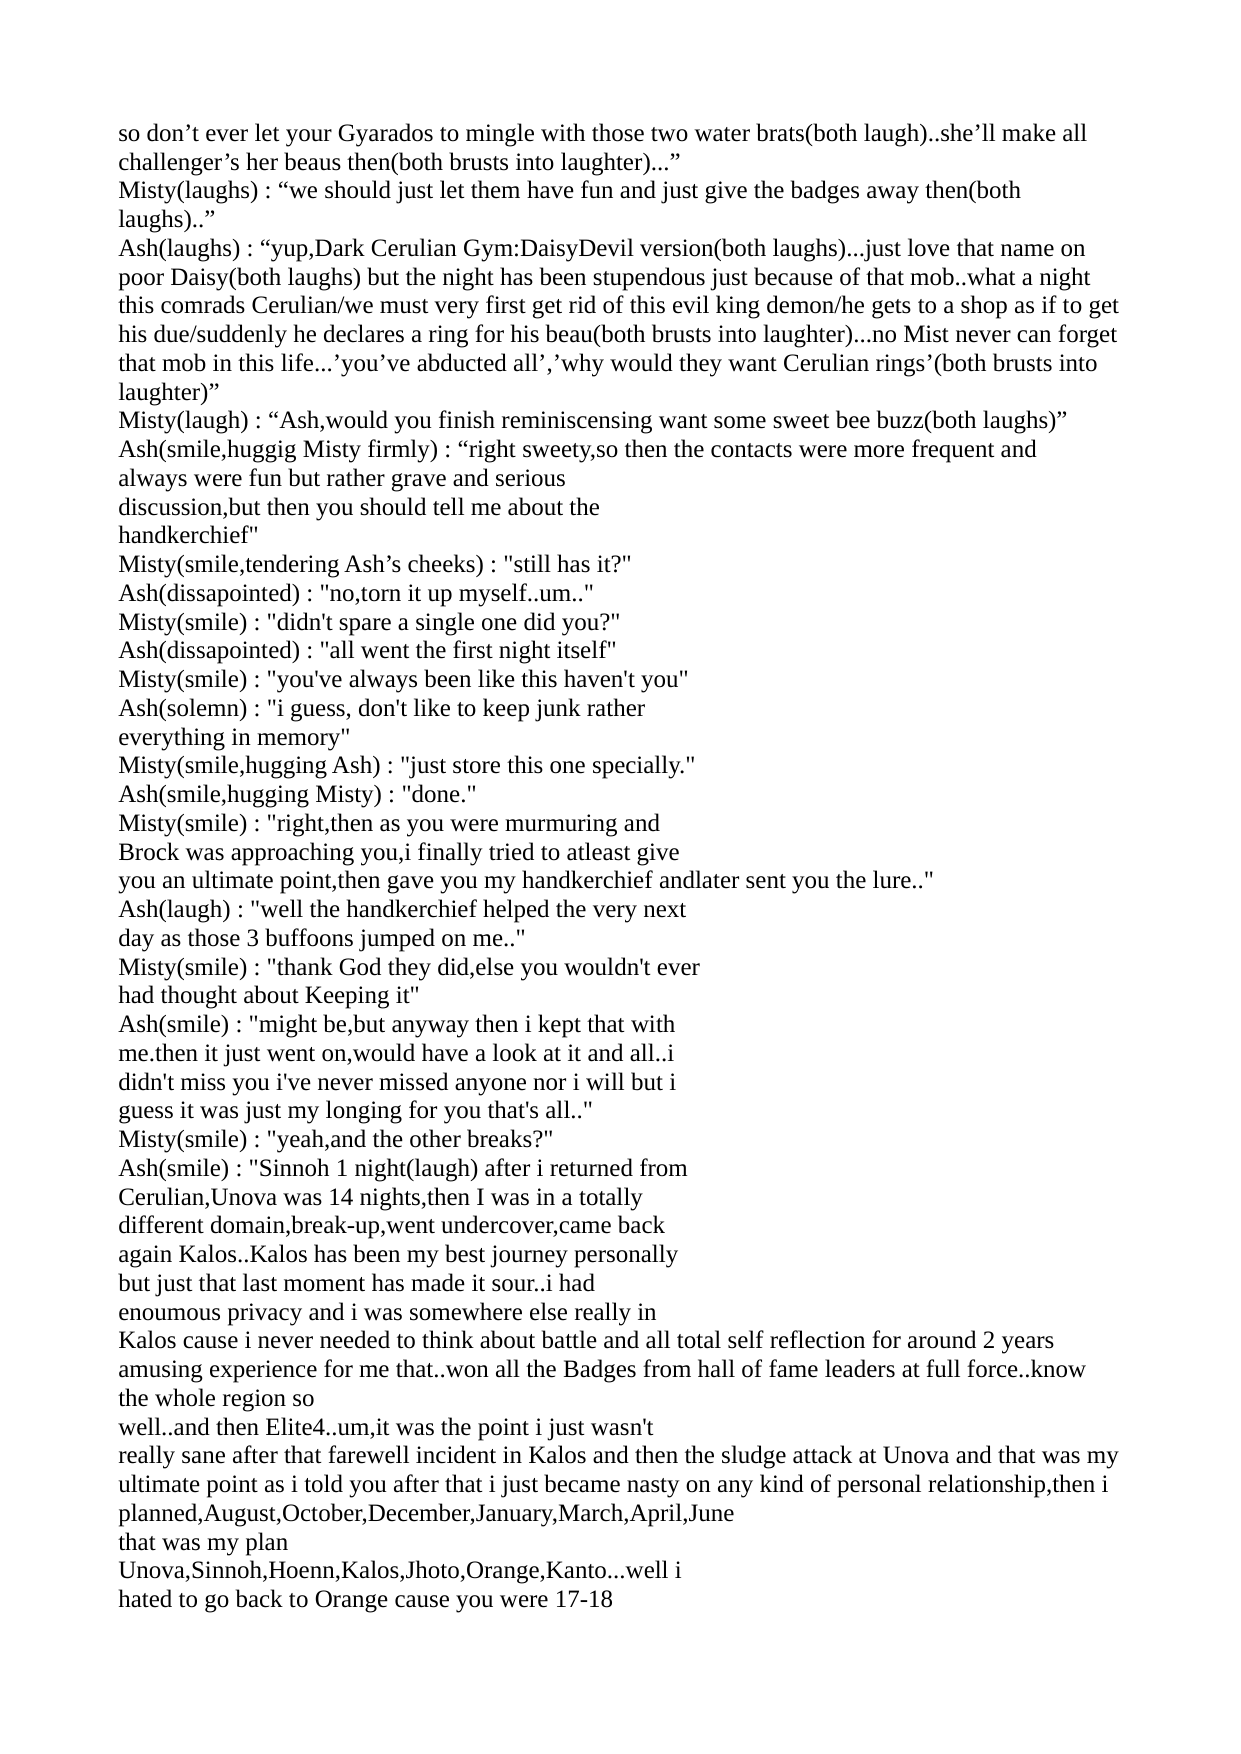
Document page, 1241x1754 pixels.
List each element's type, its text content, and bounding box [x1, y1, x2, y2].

text Misty(smile) : "right,then as you were murmuring and [118, 808, 1122, 837]
text well..and then Elite4..um,it was the point i just wasn't [118, 1412, 1122, 1441]
text day as those 3 buffoons jumped on me.." [118, 923, 1122, 952]
text Ash(laugh) : "well the handkerchief helped the very next [118, 894, 1122, 923]
text Kalos cause i never needed to think about battle and all total self reflection for around 2 years amusing experience for me that..won all the Badges from hall of fame leaders at full force..know the whole region so [118, 1326, 1122, 1412]
text enoumous privacy and i was somewhere else really in [118, 1297, 1122, 1326]
text Ash(smile) : "Sinnoh 1 night(laugh) after i returned from [118, 1153, 1122, 1182]
text really sane after that farewell incident in Kalos and then the sludge attack at Unova and that was my ultimate point as i told you after that i just became nasty on any kind of personal relationship,then i [118, 1441, 1122, 1498]
text handkerchief" [118, 521, 1122, 549]
text hated to go back to Orange cause you were 17-18 [118, 1584, 1122, 1613]
text had thought about Keeping it" [118, 981, 1122, 1009]
text but just that last moment has made it sour..i had [118, 1268, 1122, 1297]
text Misty(smile) : "didn't spare a single one did you?" [118, 607, 1122, 636]
text different domain,break-up,went undercover,came back [118, 1211, 1122, 1239]
text Misty(smile) : "yeah,and the other breaks?" [118, 1124, 1122, 1153]
text Ash(solemn) : "i guess, don't like to keep junk rather [118, 693, 1122, 722]
text Cerulian,Unova was 14 nights,then I was in a totally [118, 1182, 1122, 1211]
text Ash(laughs) : “yup,Dark Cerulian Gym:DaisyDevil version(both laughs)...just love that name on poor Daisy(both laughs) but the night has been stupendous just because of that mob..what a night this comrads Cerulian/we must very first get rid of this evil king demon/he gets to a shop as if to get his due/suddenly he declares a ring for his beau(both brusts into laughter)...no Mist never can forget that mob in this life...’you’ve abducted all’,’why would they want Cerulian rings’(both brusts into laughter)” [118, 233, 1122, 406]
text Ash(smile,huggig Misty firmly) : “right sweety,so then the contacts were more frequent and [118, 434, 1122, 463]
text Ash(dissapointed) : "no,torn it up myself..um.." [118, 578, 1122, 607]
text that was my plan [118, 1527, 1122, 1556]
text always were fun but rather grave and serious [118, 463, 1122, 492]
text Brock was approaching you,i finally tried to atleast give [118, 837, 1122, 866]
text guess it was just my longing for you that's all.." [118, 1096, 1122, 1124]
text me.then it just went on,would have a look at it and all..i [118, 1038, 1122, 1067]
text you an ultimate point,then gave you my handkerchief andlater sent you the lure.." [118, 866, 1122, 894]
text again Kalos..Kalos has been my best journey personally [118, 1239, 1122, 1268]
text Ash(smile) : "might be,but anyway then i kept that with [118, 1009, 1122, 1038]
text Misty(smile,tendering Ash’s cheeks) : "still has it?" [118, 549, 1122, 578]
text Misty(laughs) : “we should just let them have fun and just give the badges away then(both laughs)..” [118, 176, 1122, 233]
text everything in memory" [118, 722, 1122, 751]
text discussion,but then you should tell me about the [118, 492, 1122, 521]
text so don’t ever let your Gyarados to mingle with those two water brats(both laugh)..she’ll make all challenger’s her beaus then(both brusts into laughter)...” [118, 118, 1122, 176]
text didn't miss you i've never missed anyone nor i will but i [118, 1067, 1122, 1096]
text Unova,Sinnoh,Hoenn,Kalos,Jhoto,Orange,Kanto...well i [118, 1556, 1122, 1584]
text Misty(smile) : "you've always been like this haven't you" [118, 664, 1122, 693]
text Ash(smile,hugging Misty) : "done." [118, 779, 1122, 808]
text Misty(laugh) : “Ash,would you finish reminiscensing want some sweet bee buzz(both laughs)” [118, 406, 1122, 434]
text planned,August,October,December,January,March,April,June [118, 1498, 1122, 1527]
text Misty(smile) : "thank God they did,else you wouldn't ever [118, 952, 1122, 981]
text Ash(dissapointed) : "all went the first night itself" [118, 636, 1122, 664]
text Misty(smile,hugging Ash) : "just store this one specially." [118, 751, 1122, 779]
